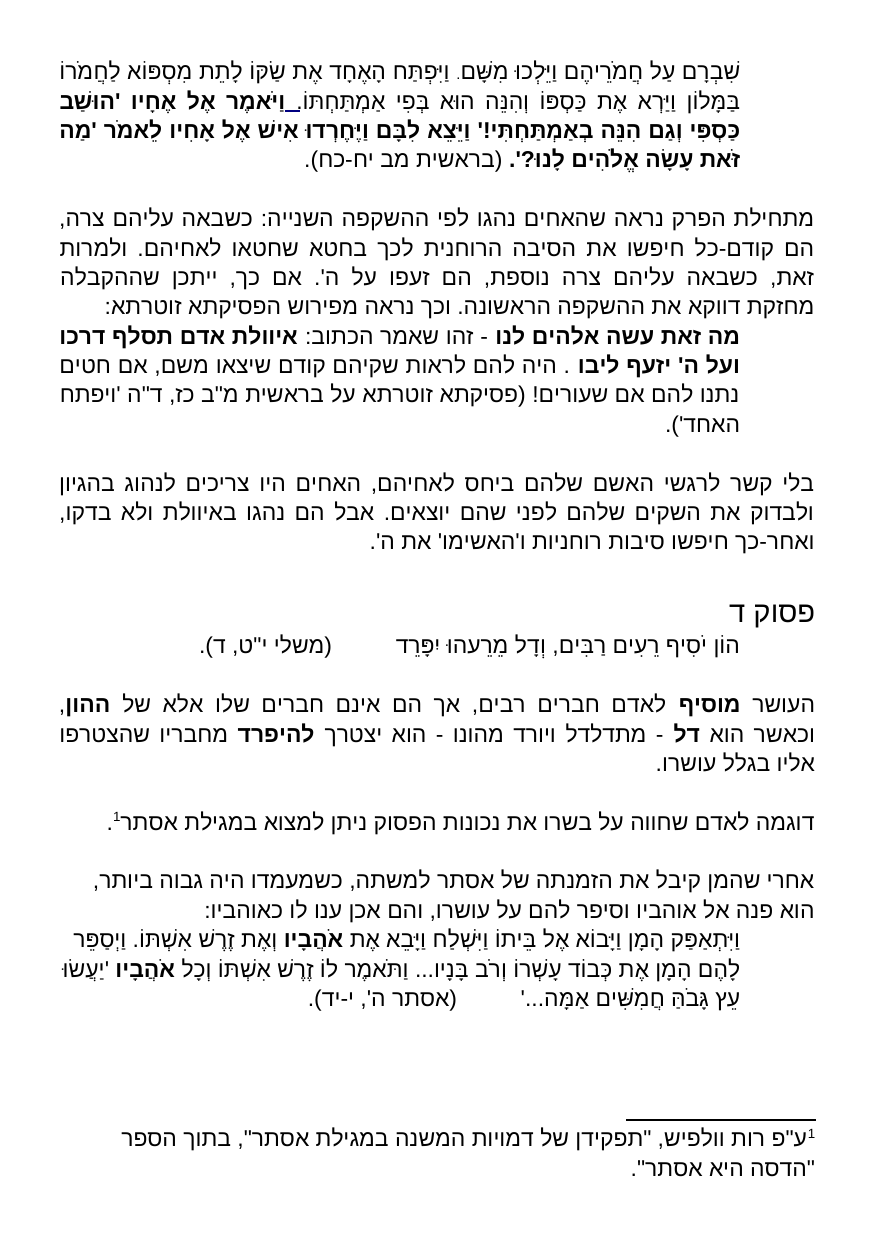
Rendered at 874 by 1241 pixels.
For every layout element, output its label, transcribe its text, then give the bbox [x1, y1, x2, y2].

text שִׁבְרָם עַל חֲמֹרֵיהֶם וַיֵּלְכוּ מִשָּׁם. וַיִּפְתַּח הָאֶחָד אֶת שַׂקּוֹ לָתֵת מִסְפּוֹא לַחֲמֹרוֹ בַּמָּלוֹן וַיַּרְא אֶת כַּסְפּוֹ וְהִנֵּה הוּא בְּפִי אַמְתַּחְתּוֹ. וַיֹּאמֶר אֶל אֶחָיו 'הוּשַׁב כַּסְפִּי וְגַם הִנֵּה בְאַמְתַּחְתִּי!' וַיֵּצֵא לִבָּם וַיֶּחֶרְדוּ אִישׁ אֶל אָחִיו לֵאמֹר 'מַה זֹּאת עָשָׂה אֱלֹהִים לָנוּ?'. (בראשית מב יח-כח). [59, 59, 740, 173]
text אחרי שהמן קיבל את הזמנתה של אסתר למשתה, כשמעמדו היה גבוה ביותר, הוא פנה אל אוהביו וסיפר להם על עושרו, והם אכן ענו לו כאוהביו: [59, 868, 815, 923]
text פסוק ד [59, 596, 815, 628]
text הוֹן יֹסִיף רֵעִים רַבִּים, וְדָל מֵרֵעהוּ יִפָּרֵד (משלי י"ט, ד). [59, 633, 740, 659]
text בלי קשר לרגשי האשם שלהם ביחס לאחיהם, האחים היו צריכים לנהוג בהגיון ולבדוק את השקים שלהם לפני שהם יוצאים. אבל הם נהגו באיוולת ולא בדקו, ואחר-כך חיפשו סיבות רוחניות ו'האשימו' את ה'. [59, 470, 815, 554]
text העושר מוסיף לאדם חברים רבים, אך הם אינם חברים שלו אלא של ההון, וכאשר הוא דל - מתדלדל ויורד מהונו - הוא יצטרך להיפרד מחבריו שהצטרפו אליו בגלל עושרו. [59, 692, 815, 776]
text דוגמה לאדם שחווה על בשרו את נכונות הפסוק ניתן למצוא במגילת אסתר. [59, 809, 815, 835]
text וַיִּתְאַפַּק הָמָן וַיָּבוֹא אֶל בֵּיתוֹ וַיִּשְׁלַח וַיָּבֵא אֶת אֹהֲבָיו וְאֶת זֶרֶשׁ אִשְׁתּוֹ. וַיְסַפֵּר לָהֶם הָמָן אֶת כְּבוֹד עָשְׁרוֹ וְרֹב בָּנָיו... וַתֹּאמֶר לוֹ זֶרֶשׁ אִשְׁתּוֹ וְכָל אֹהֲבָיו 'יַעֲשׂוּ עֵץ גָּבֹהַּ חֲמִשִּׁים אַמָּה...' (אסתר ה', י-יד). [59, 927, 740, 1011]
text ע"פ רות וולפיש, "תפקידן של דמויות המשנה במגילת אסתר", בתוך הספר "הדסה היא אסתר". [59, 1126, 815, 1181]
text מתחילת הפרק נראה שהאחים נהגו לפי ההשקפה השנייה: כשבאה עליהם צרה, הם קודם-כל חיפשו את הסיבה הרוחנית לכך בחטא שחטאו לאחיהם. ולמרות זאת, כשבאה עליהם צרה נוספת, הם זעפו על ה'. אם כך, ייתכן שההקבלה מחזקת דווקא את ההשקפה הראשונה. וכך נראה מפירוש הפסיקתא זוטרתא: [59, 206, 815, 319]
text מה זאת עשה אלהים לנו - זהו שאמר הכתוב: איוולת אדם תסלף דרכו ועל ה' יזעף ליבו . היה להם לראות שקיהם קודם שיצאו משם, אם חטים נתנו להם אם שעורים! (פסיקתא זוטרתא על בראשית מ"ב כז, ד"ה 'ויפתח האחד'). [59, 323, 740, 437]
